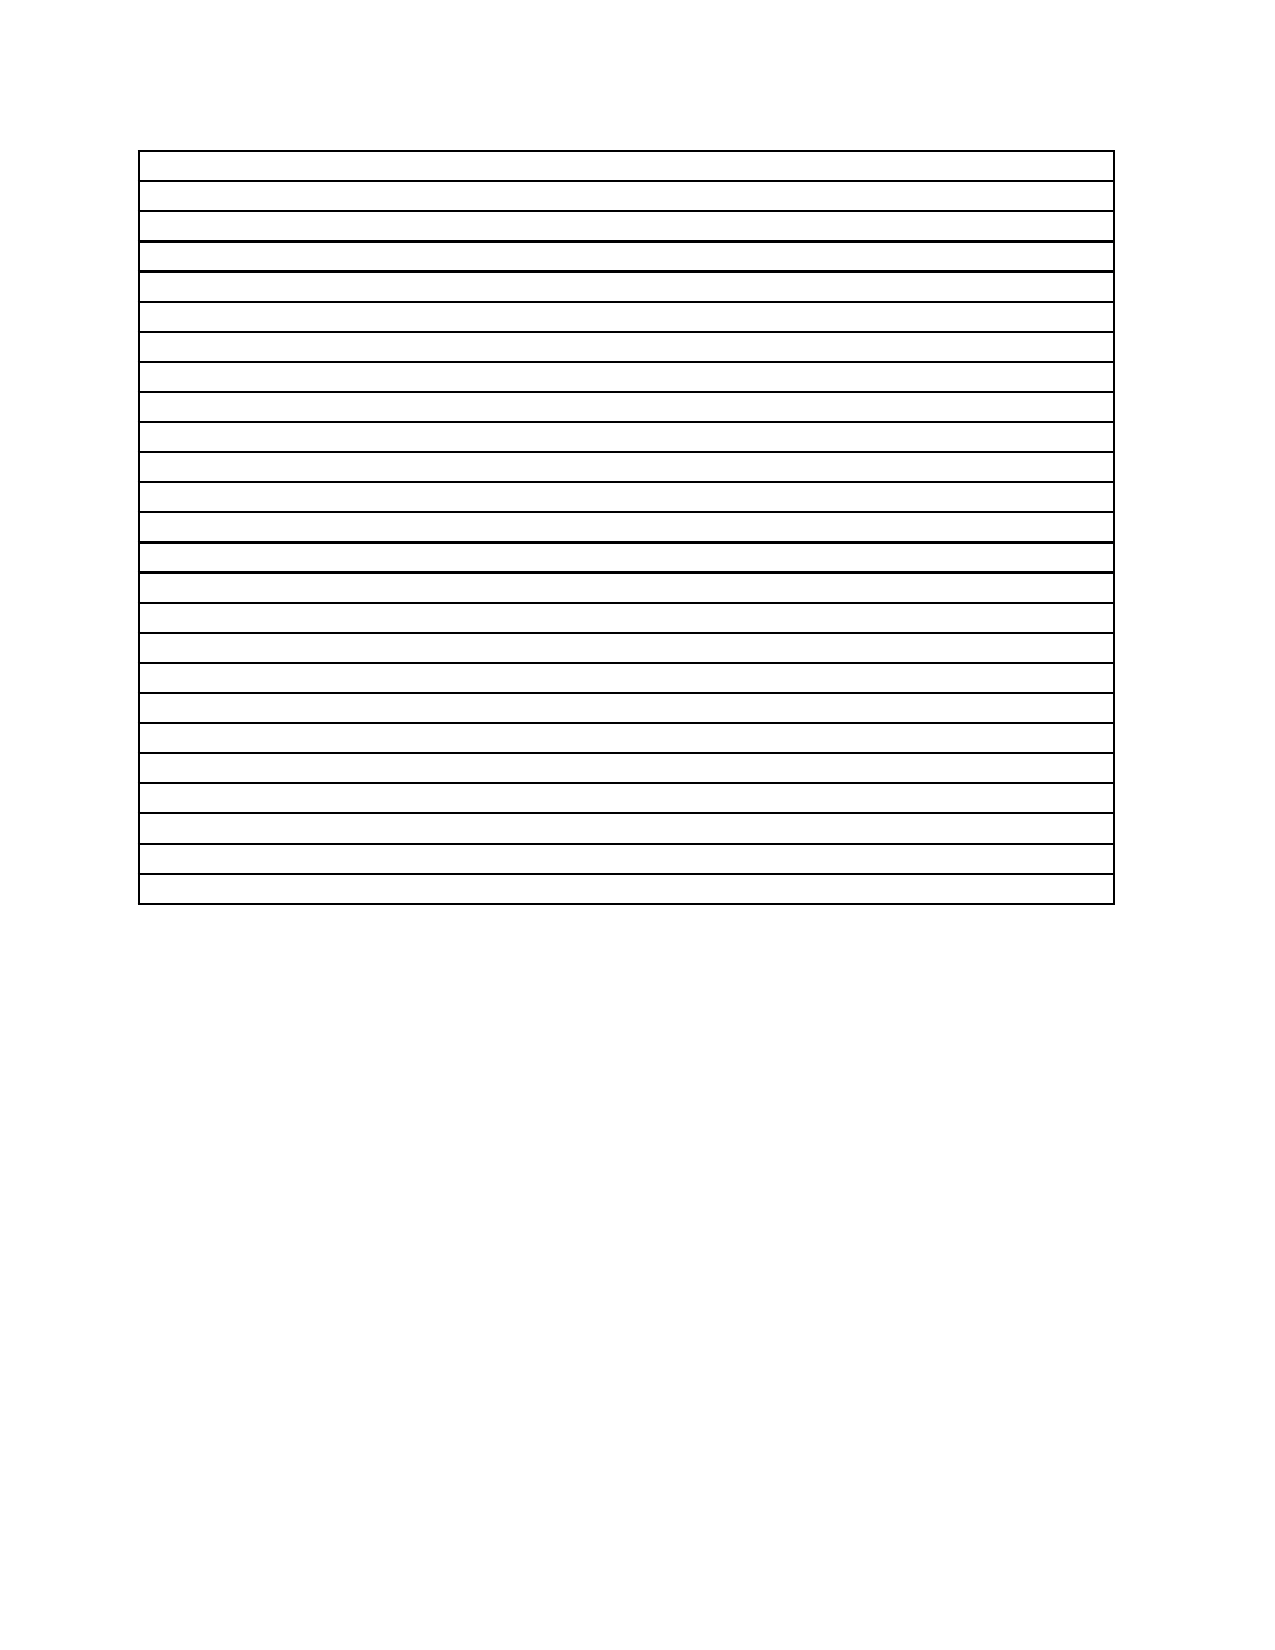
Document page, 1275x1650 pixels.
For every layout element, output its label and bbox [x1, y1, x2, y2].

table_cell [140, 273, 1113, 301]
table_cell [140, 333, 1113, 361]
table_cell [140, 664, 1113, 692]
table_cell [140, 483, 1113, 511]
table_cell [140, 574, 1113, 602]
table_cell [140, 784, 1113, 812]
table_cell [140, 634, 1113, 662]
table_cell [140, 453, 1113, 481]
table_cell [140, 694, 1113, 722]
table_cell [140, 363, 1113, 391]
table_cell [140, 423, 1113, 451]
table_cell [140, 604, 1113, 632]
table_cell [140, 845, 1113, 872]
table_cell [140, 212, 1113, 240]
table_cell [140, 393, 1113, 421]
table_cell [140, 875, 1113, 903]
table_cell [140, 513, 1113, 541]
table_cell [140, 152, 1113, 180]
table_cell [140, 182, 1113, 210]
table_cell [140, 303, 1113, 331]
table_cell [140, 754, 1113, 782]
table_cell [140, 544, 1113, 571]
table_cell [140, 243, 1113, 270]
table_cell [140, 814, 1113, 842]
table_cell [140, 724, 1113, 752]
